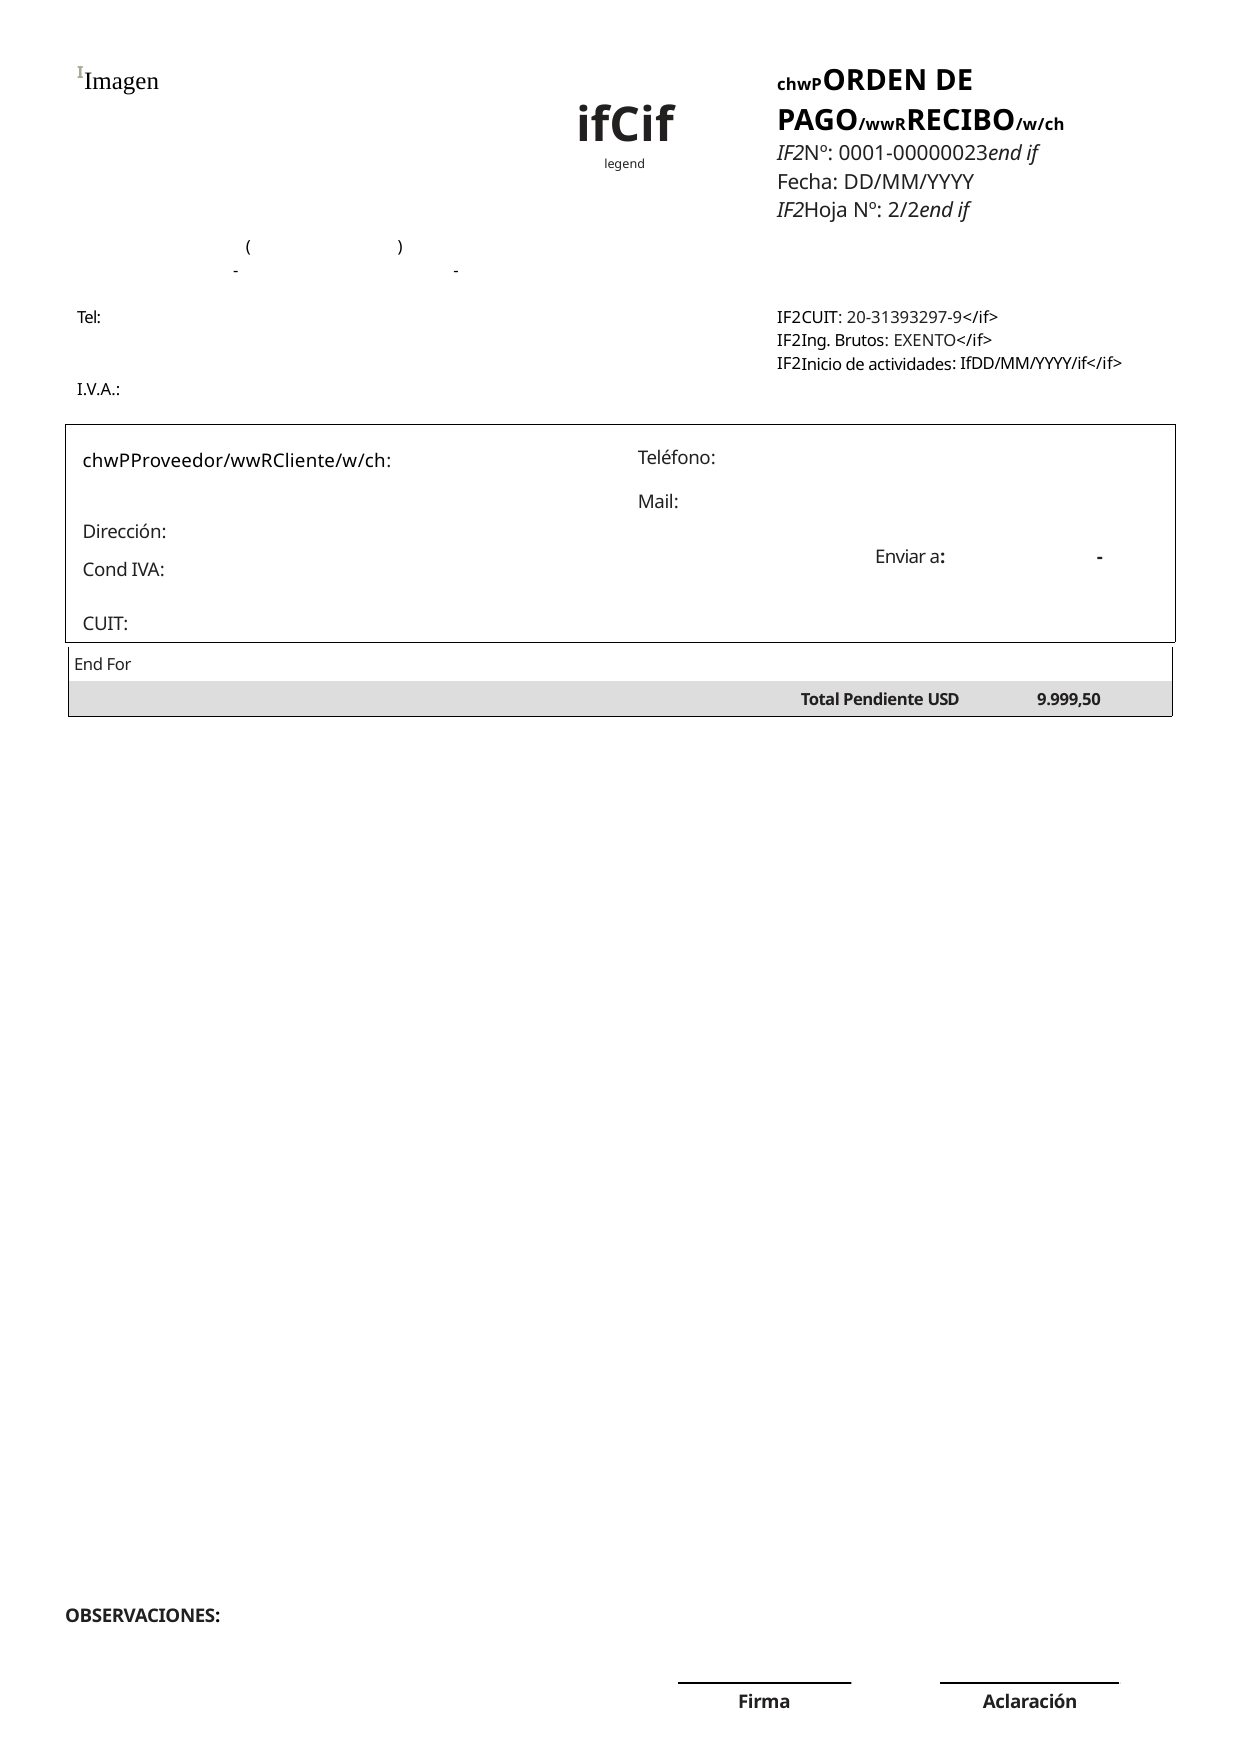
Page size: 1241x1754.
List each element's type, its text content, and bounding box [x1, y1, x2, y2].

text </if> [12, 716, 1240, 743]
table_cell [771, 647, 965, 681]
table_cell 9.999,50 [965, 681, 1172, 716]
table_cell End For [69, 647, 564, 681]
table_cell Total Pendiente USD [69, 681, 965, 716]
table_cell [965, 647, 1172, 681]
table_cell [564, 647, 771, 681]
